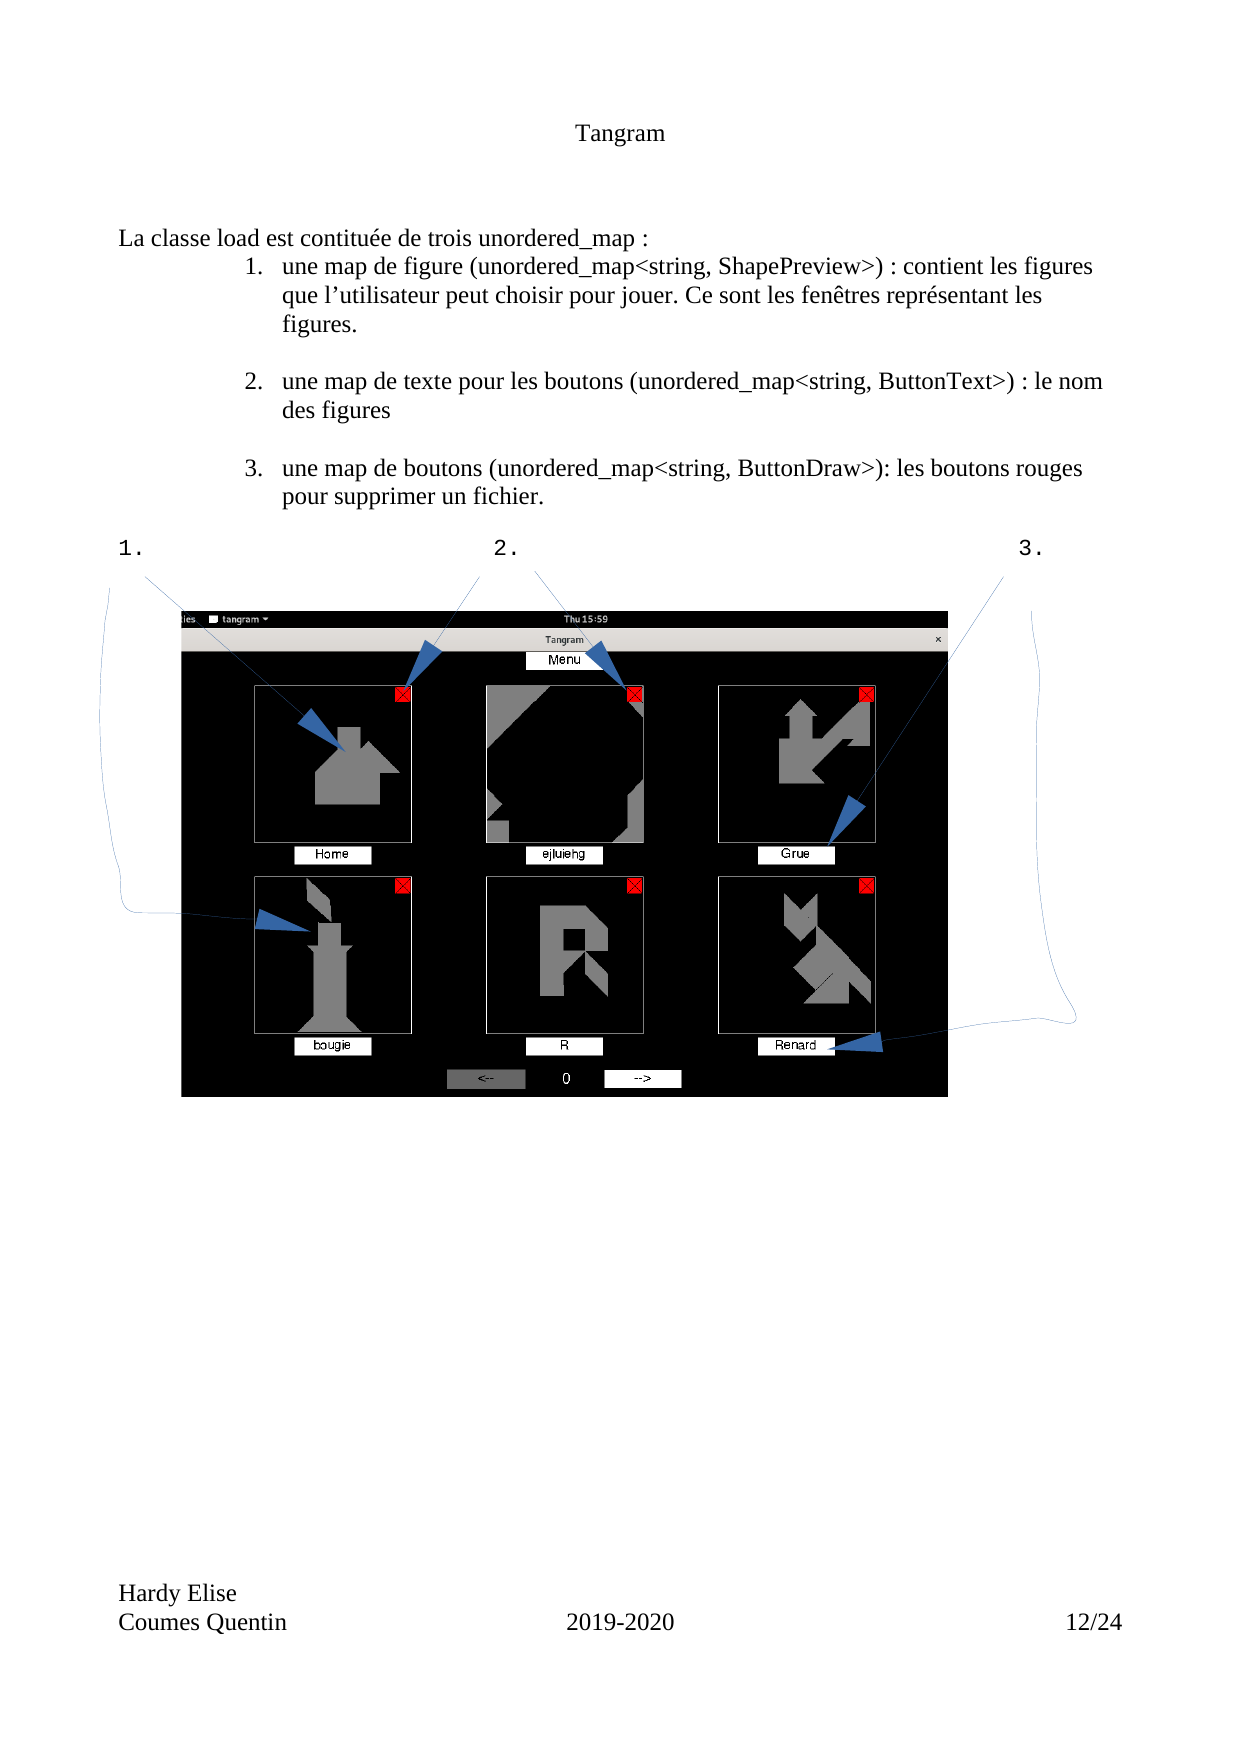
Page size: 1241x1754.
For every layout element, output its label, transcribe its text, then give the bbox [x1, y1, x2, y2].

list une map de boutons (unordered_map<string, ButtonDraw>): les boutons rouges pour supprimer un fichier. [244, 453, 1122, 510]
list une map de texte pour les boutons (unordered_map<string, ButtonText>) : le nom des figures [244, 366, 1122, 424]
text 1. 2. 3. [118, 536, 1122, 562]
picture [181, 611, 948, 1097]
list une map de figure (unordered_map<string, ShapePreview>) : contient les figures que l’utilisateur peut choisir pour jouer. Ce sont les fenêtres représentant les figures. [244, 251, 1122, 338]
text La classe load est contituée de trois unordered_map : [118, 223, 1122, 251]
